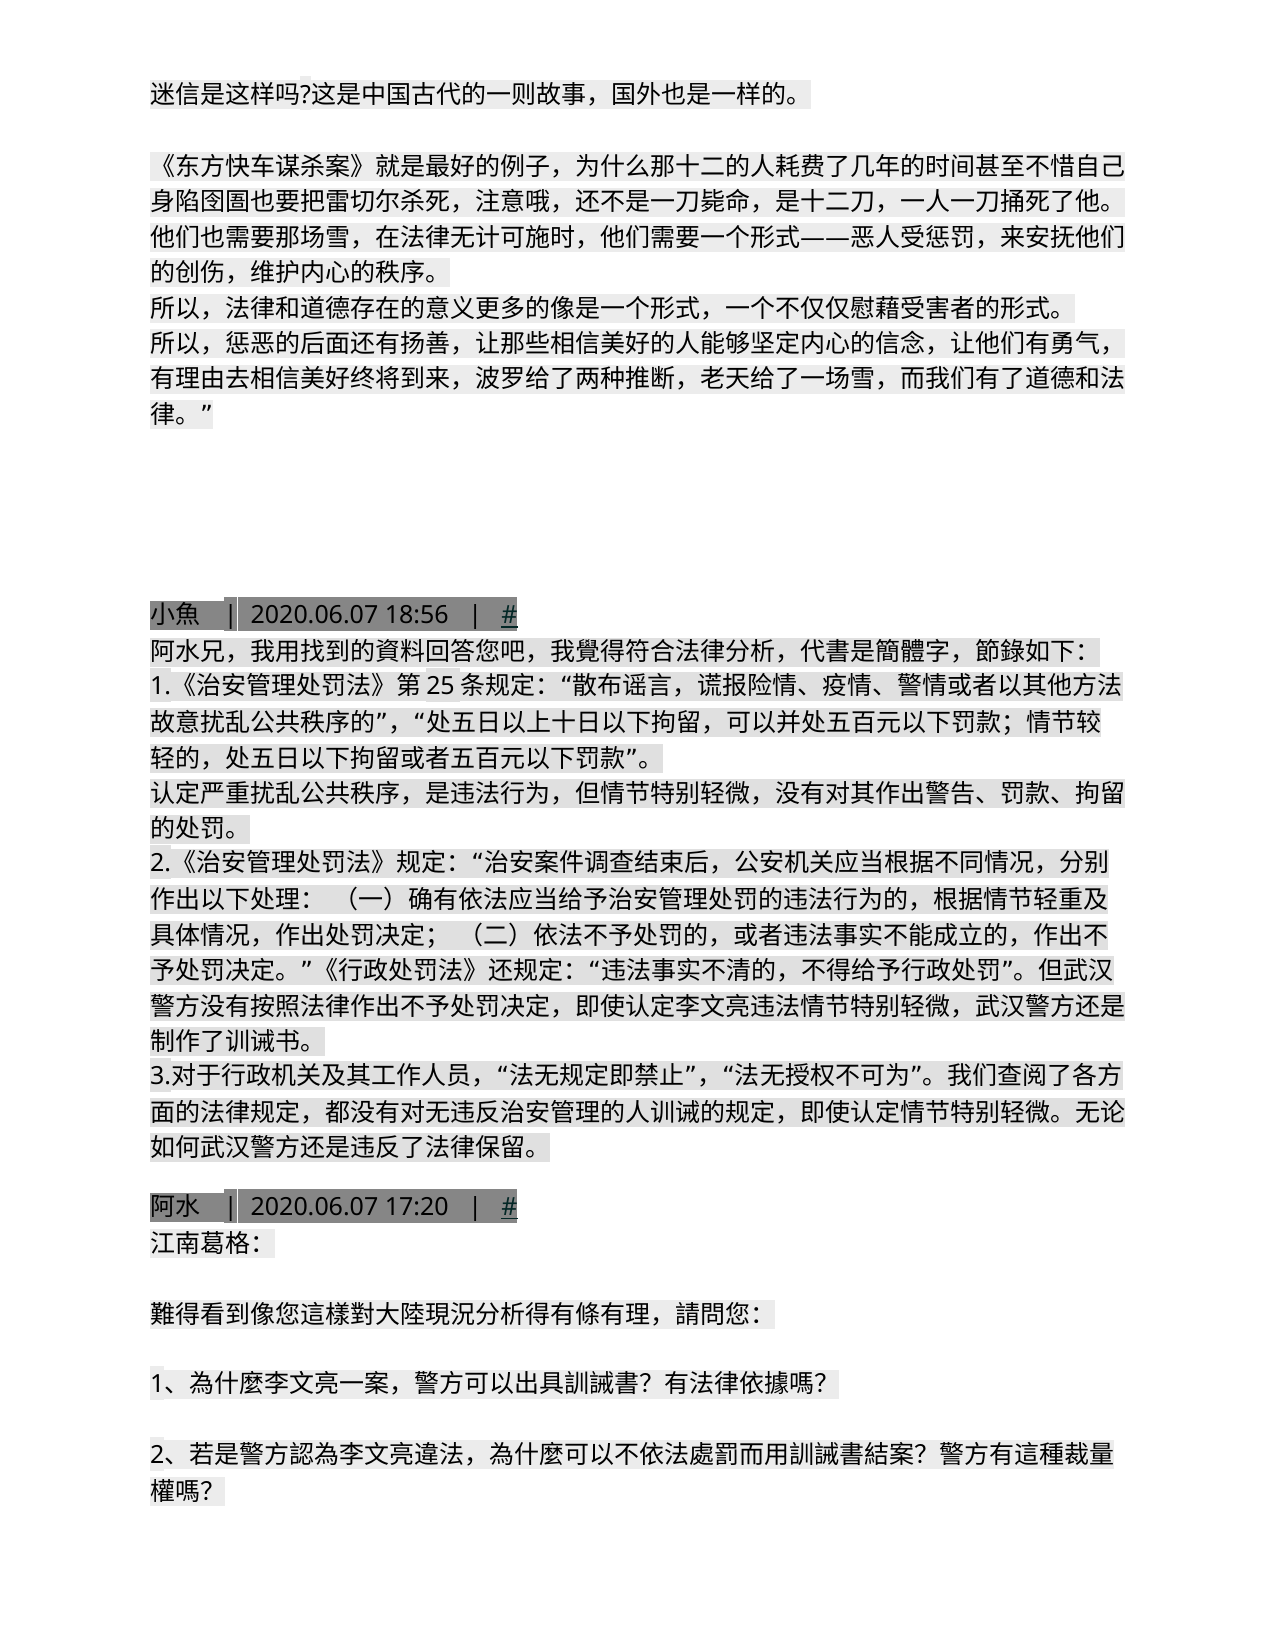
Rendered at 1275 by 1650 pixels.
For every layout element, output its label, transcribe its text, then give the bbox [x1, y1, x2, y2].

text 阿水， 作者：卢建平 链接：http://dwz.date/aW8v 来源：中华人民共和国最高人民检察院网站 《疫情灾难下谣言的传播与治理》 知乎上关于“训诫是行政处罚吗？可以复议、行政诉讼吗？”相关问题的探讨 链接：http://dwz.date/aW8z 百度百科对法律的解释： “法律是由国家制定或认可并以国家强制力保证实施的，反映由特定物质生活条件所决定的统治阶级意志的规范体系。 法律是统治阶级意志的体现，是国家的统治工具。” 比如美国最近不是制定了一个《台北法案》吗？ 一个国家的统治阶级可以根据自己的国家利益或者统治阶级的利益来定制法律！ 有些时候，守法未必代表正义，违法未必代表邪恶，不能一概而论。 下面是知乎上有人对“法律和道德的意义”一些看法 作者：李逍遥 链接：http://dwz.date/aW8D “电影《素媛》的结局让人脊背发凉，这是不是法律的无力——只有在伤害已经造成的情况下，法律才能干预。 如果说立法的目的是为了惩罚罪犯，就好像辛苦打造鸡圈的初衷是为了鸡蛋，总觉得有些畸形，有些去本逐末。 那法律和道德的意义是什么?从意义上没找到结果，那就去找他们的根源吧。 想了很久，得出一个结论： 法律和道德的前身是迷信。 别急着反驳，听听我的辩解。 在古代，法律存在于刑堂，道德存在于祠堂。当着两个地方都颠倒黑白，是非不分时，道德和法律在哪里? 故事告诉我们：在老天，在它下的那场六月雪里。那场雪重要吗?窦娥已经血浸白绫，再下雪还有意义吗？可那场雪从来不是下给窦娥看的，那是下给这个世上还相信道义，还相信美好的那些人看的，那些还相信善良美好的人们需要一场雪，一场洁白的，能够覆盖洗涤罪恶的一场雪，一场老天的雪：看吧，苍天有眼，善恶有报。苍天也总有不开眼的时候，那个时候人们怎么办呢？ 古代的话本又告诉我们了，当含恨而终，陈冤未雪的时候，人们相信天道轮回，相信神魔系统，相信十八层地狱，相信来生，相信有一个超自然的力量会代替法律和道德去伸张正义，或是鬼怪，或是钟馗。“你难道不怕下地狱吗” 迷信是这样吗?这是中国古代的一则故事，国外也是一样的。 《东方快车谋杀案》就是最好的例子，为什么那十二的人耗费了几年的时间甚至不惜自己身陷囹圄也要把雷切尔杀死，注意哦，还不是一刀毙命，是十二刀，一人一刀捅死了他。他们也需要那场雪，在法律无计可施时，他们需要一个形式——恶人受惩罚，来安抚他们的创伤，维护内心的秩序。 所以，法律和道德存在的意义更多的像是一个形式，一个不仅仅慰藉受害者的形式。 所以，惩恶的后面还有扬善，让那些相信美好的人能够坚定内心的信念，让他们有勇气，有理由去相信美好终将到来，波罗给了两种推断，老天给了一场雪，而我们有了道德和法律。” [150, 75, 1125, 571]
text 阿水 | 2020.06.07 17:20 | # [150, 1187, 1125, 1223]
text 小魚 | 2020.06.07 18:56 | # [150, 596, 1125, 631]
text 阿水兄，我用找到的資料回答您吧，我覺得符合法律分析，代書是簡體字，節錄如下： 1.《治安管理处罚法》第25条规定：“散布谣言，谎报险情、疫情、警情或者以其他方法故意扰乱公共秩序的”，“处五日以上十日以下拘留，可以并处五百元以下罚款；情节较轻的，处五日以下拘留或者五百元以下罚款”。 认定严重扰乱公共秩序，是违法行为，但情节特别轻微，没有对其作出警告、罚款、拘留的处罚。 2.《治安管理处罚法》规定：“治安案件调查结束后，公安机关应当根据不同情况，分别作出以下处理： （一）确有依法应当给予治安管理处罚的违法行为的，根据情节轻重及具体情况，作出处罚决定； （二）依法不予处罚的，或者违法事实不能成立的，作出不予处罚决定。”《行政处罚法》还规定：“违法事实不清的，不得给予行政处罚”。但武汉警方没有按照法律作出不予处罚决定，即使认定李文亮违法情节特别轻微，武汉警方还是制作了训诫书。 3.对于行政机关及其工作人员，“法无规定即禁止”，“法无授权不可为”。我们查阅了各方面的法律规定，都没有对无违反治安管理的人训诫的规定，即使认定情节特别轻微。无论如何武汉警方还是违反了法律保留。 [150, 631, 1125, 1162]
text 江南葛格： 難得看到像您這樣對大陸現況分析得有條有理，請問您： 1、為什麼李文亮一案，警方可以出具訓誡書？有法律依據嗎？ 2、若是警方認為李文亮違法，為什麼可以不依法處罰而用訓誡書結案？警方有這種裁量權嗎？ [150, 1223, 1125, 1542]
